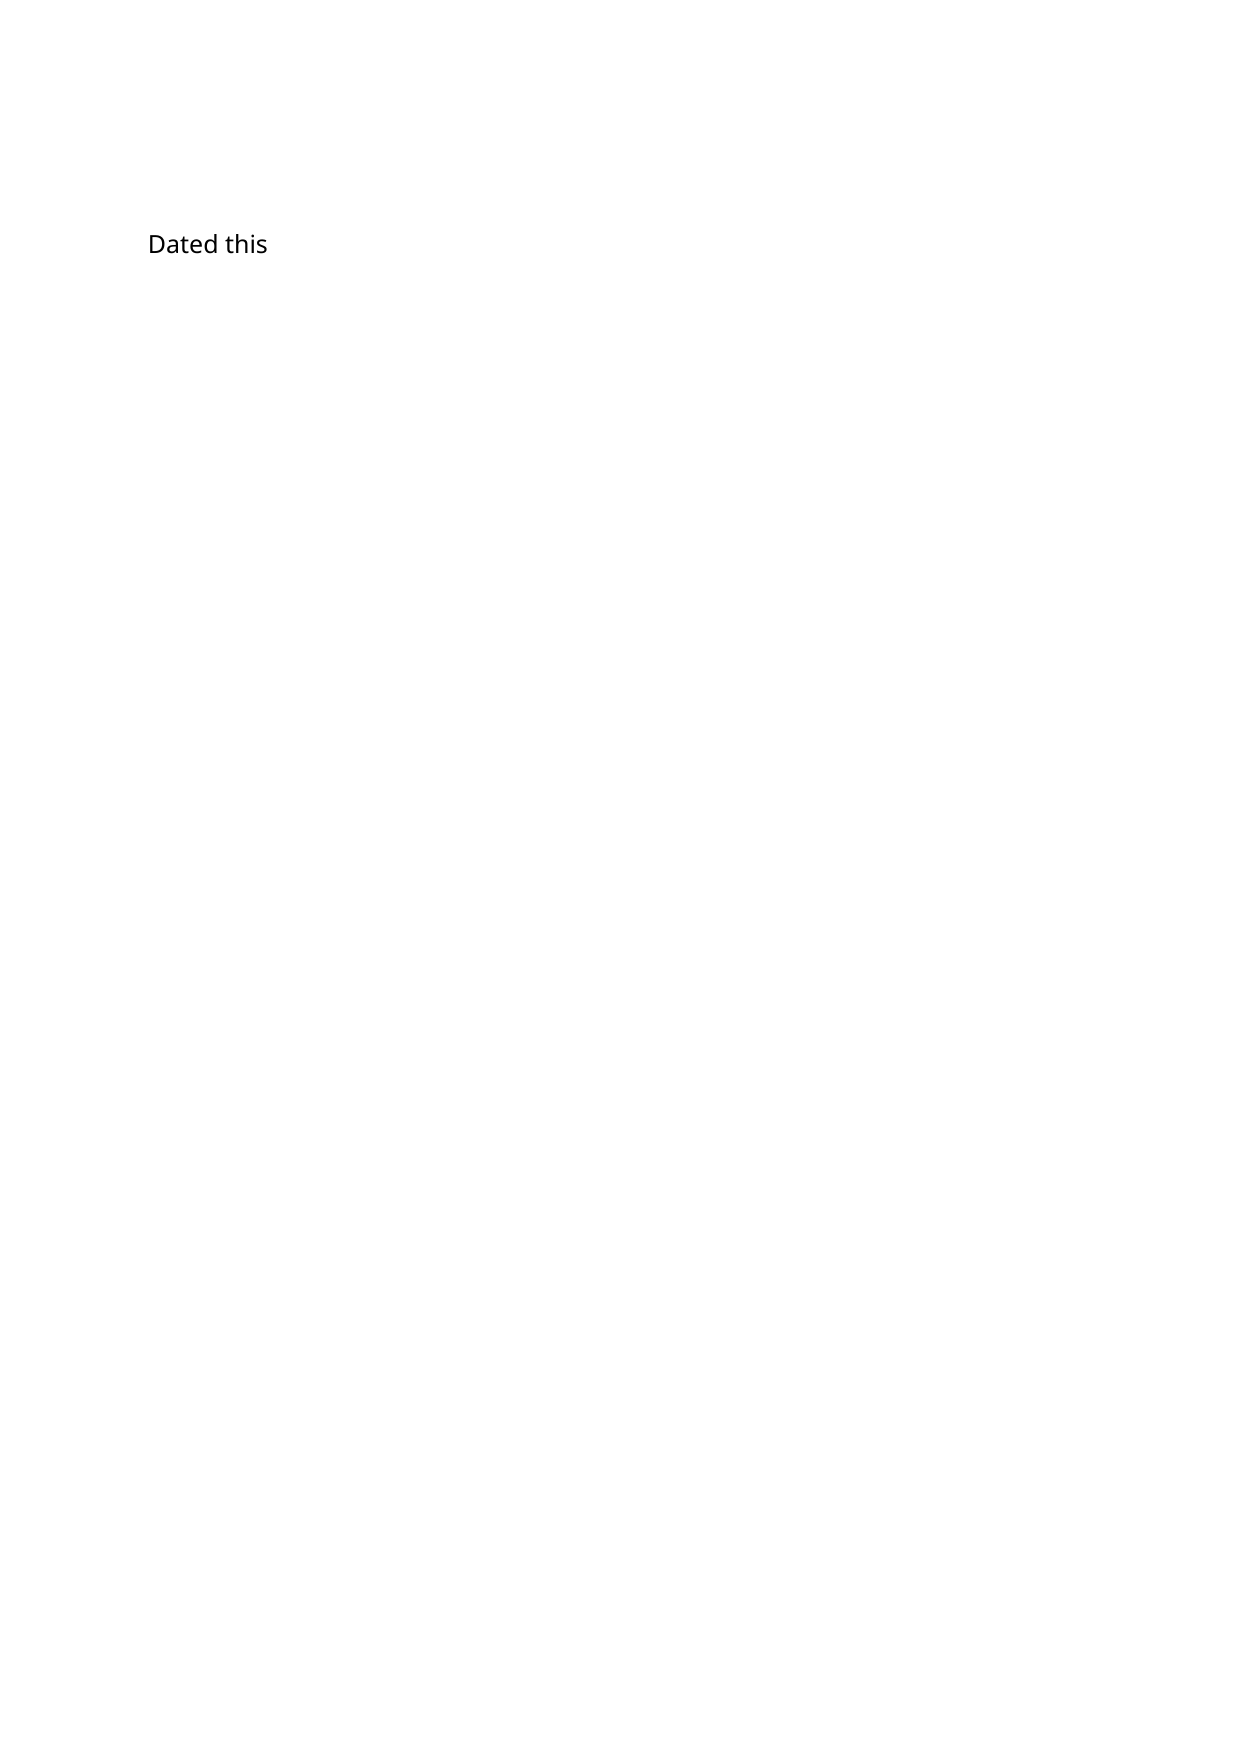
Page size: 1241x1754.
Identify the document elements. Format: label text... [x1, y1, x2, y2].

text </for> [148, 133, 1107, 167]
text Dated this <convert_date_d_B_Y(o.fs_end_date)> [148, 227, 1107, 261]
